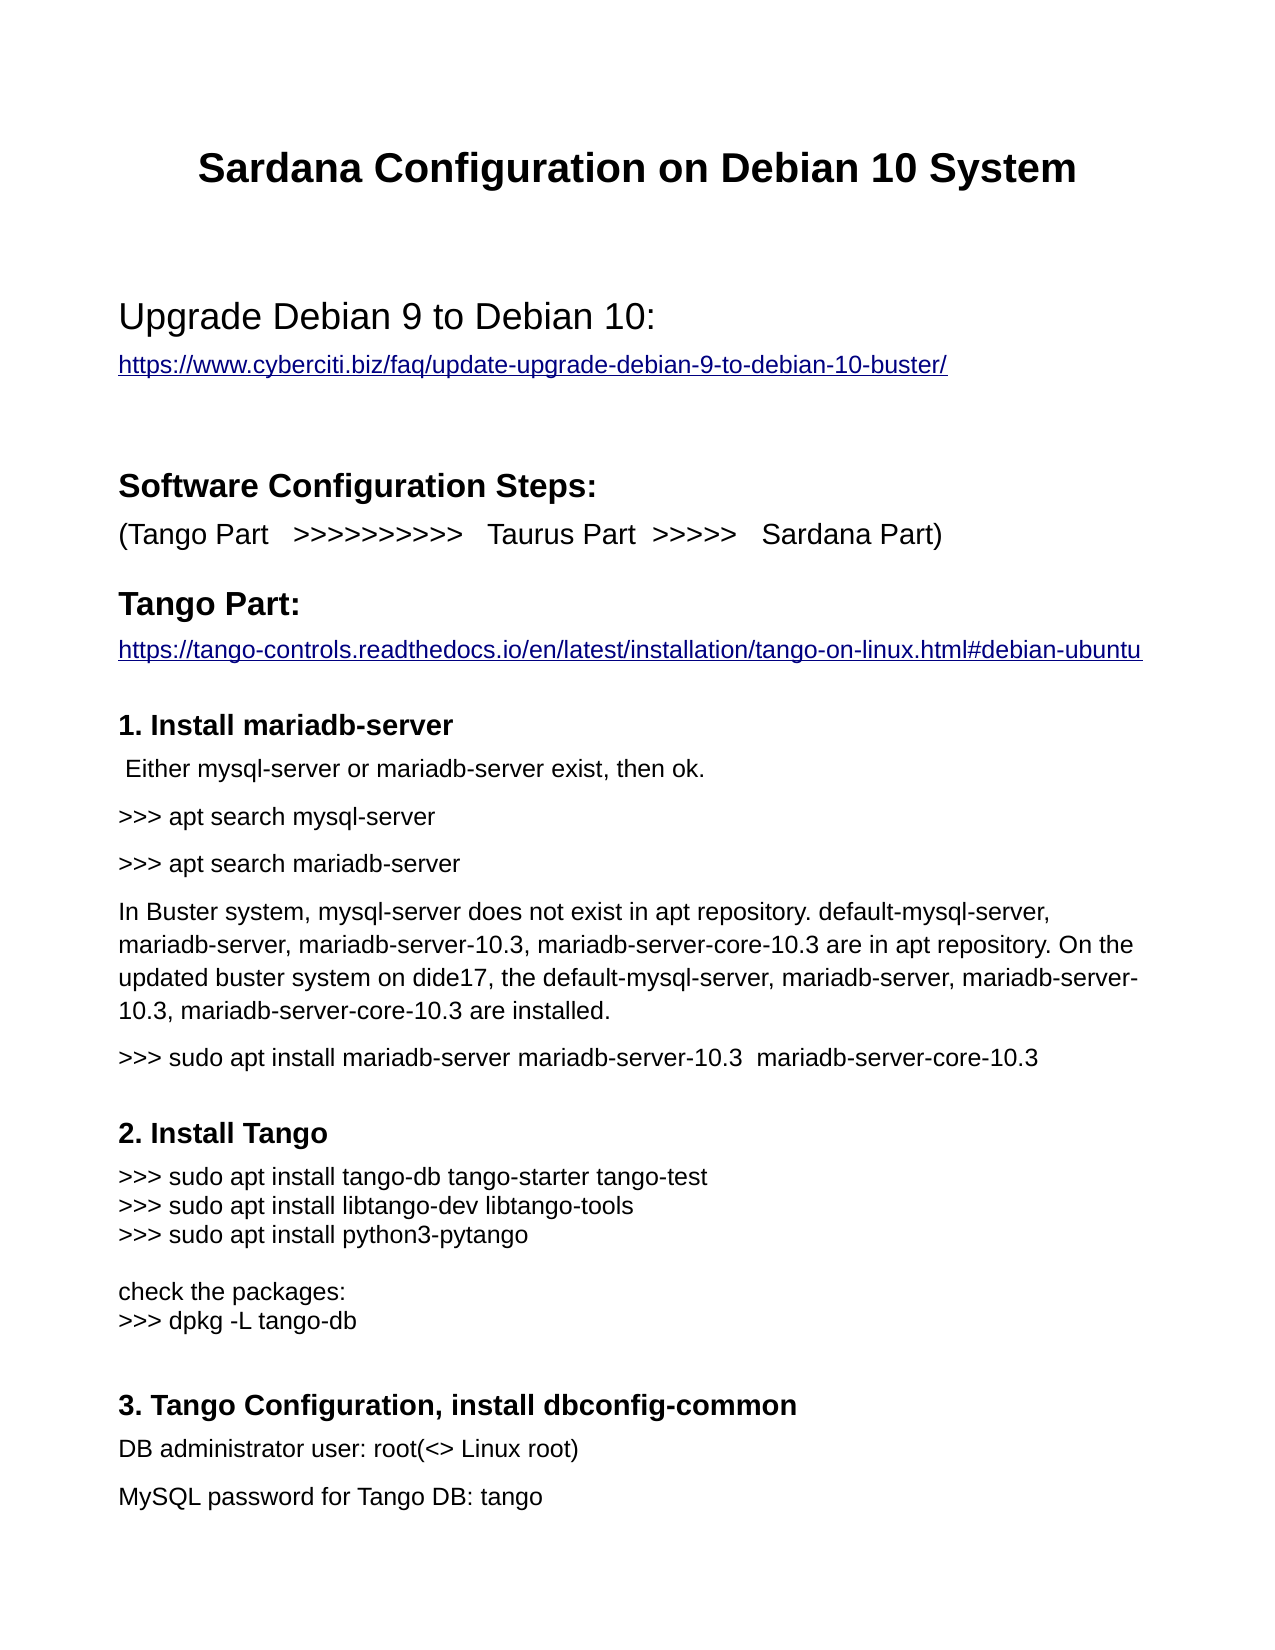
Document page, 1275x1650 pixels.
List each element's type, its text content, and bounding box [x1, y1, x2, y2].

text DB administrator user: root(<> Linux root) [118, 1434, 1157, 1463]
subtitle 2. Install Tango [118, 1116, 1157, 1149]
text https://www.cyberciti.biz/faq/update-upgrade-debian-9-to-debian-10-buster/ [118, 350, 1157, 378]
subtitle Software Configuration Steps: [118, 466, 1157, 504]
subtitle Upgrade Debian 9 to Debian 10: [118, 294, 1157, 337]
subtitle Tango Part: [118, 584, 1157, 623]
title Sardana Configuration on Debian 10 System [118, 143, 1157, 191]
text >>> apt search mysql-server [118, 802, 1157, 830]
text https://tango-controls.readthedocs.io/en/latest/installation/tango-on-linux.html#debian-ubuntu [118, 635, 1157, 664]
subtitle 1. Install mariadb-server [118, 708, 1157, 741]
text (Tango Part >>>>>>>>>> Taurus Part >>>>> Sardana Part) [118, 517, 1157, 550]
text >>> dpkg -L tango-db [118, 1306, 1157, 1334]
text >>> sudo apt install python3-pytango [118, 1219, 1157, 1248]
text >>> sudo apt install mariadb-server mariadb-server-10.3 mariadb-server-core-10.3 [118, 1043, 1157, 1072]
text >>> sudo apt install tango-db tango-starter tango-test [118, 1162, 1157, 1191]
text Either mysql-server or mariadb-server exist, then ok. [118, 754, 1157, 783]
text >>> apt search mariadb-server [118, 849, 1157, 878]
text In Buster system, mysql-server does not exist in apt repository. default-mysql-server, mariadb-server, mariadb-server-10.3, mariadb-server-core-10.3 are in apt repository. On the updated buster system on dide17, the default-mysql-server, mariadb-server, mariadb-server-10.3, mariadb-server-core-10.3 are installed. [118, 897, 1157, 1024]
subtitle 3. Tango Configuration, install dbconfig-common [118, 1388, 1157, 1422]
text MySQL password for Tango DB: tango [118, 1482, 1157, 1511]
text check the packages: [118, 1277, 1157, 1306]
text >>> sudo apt install libtango-dev libtango-tools [118, 1191, 1157, 1219]
